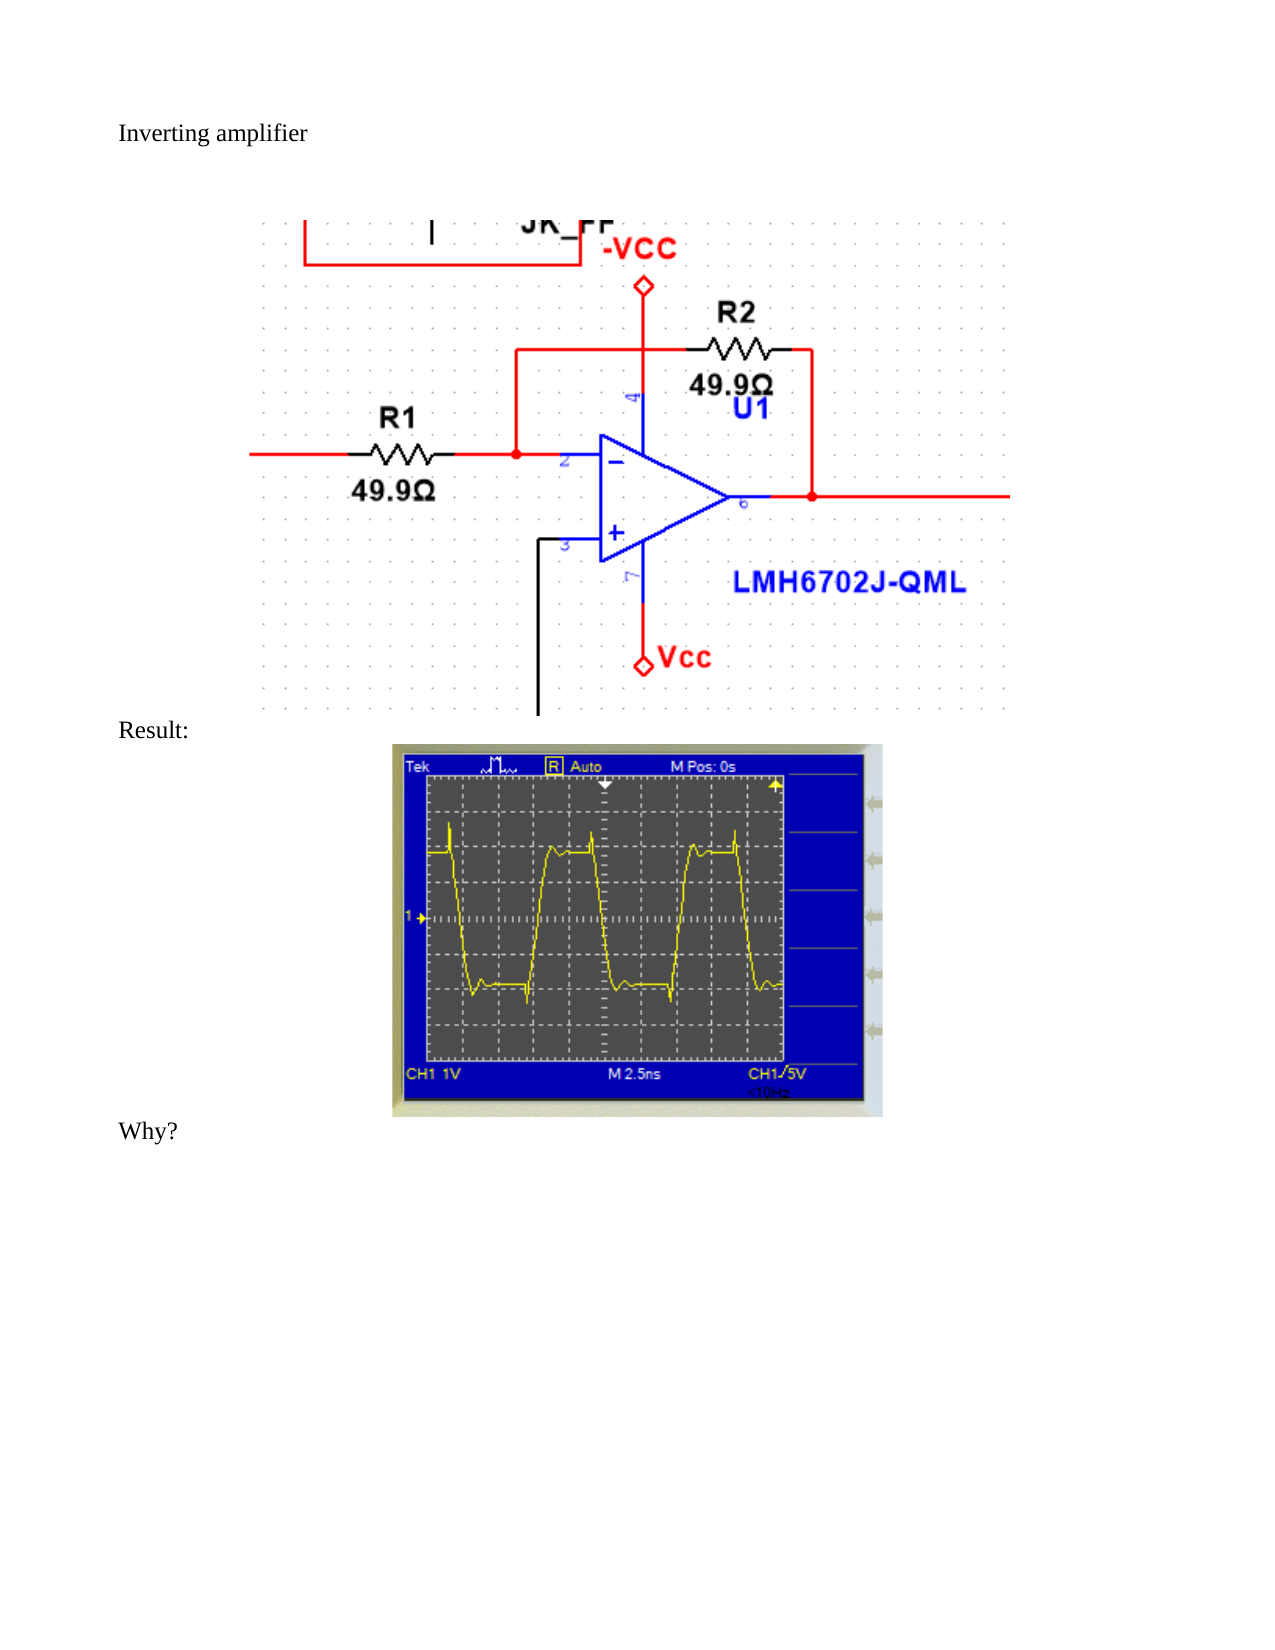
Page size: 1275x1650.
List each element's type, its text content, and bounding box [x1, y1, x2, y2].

picture [249, 220, 1011, 716]
picture [392, 744, 883, 1117]
text Result: [118, 204, 1157, 744]
text Why? [118, 744, 1157, 1145]
text Inverting amplifier [118, 118, 1157, 147]
